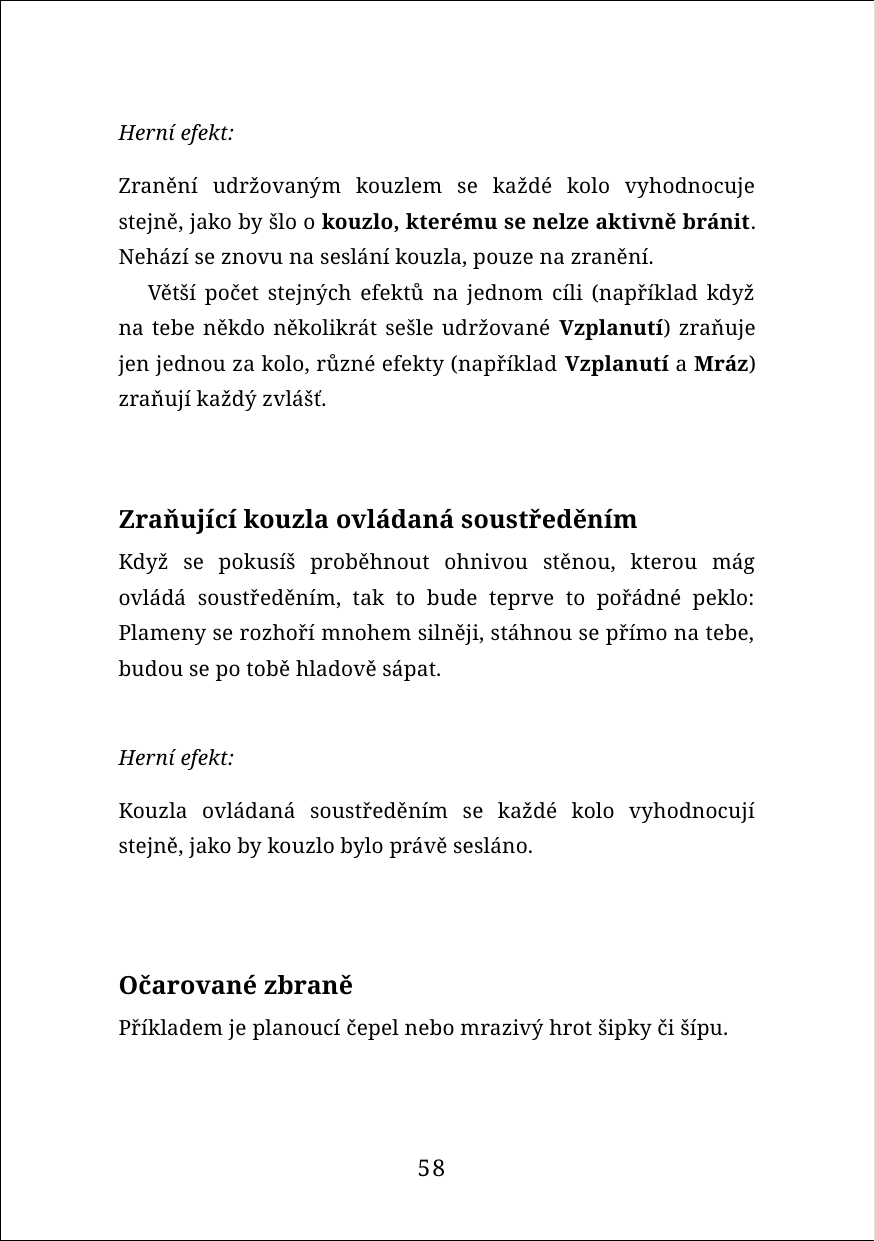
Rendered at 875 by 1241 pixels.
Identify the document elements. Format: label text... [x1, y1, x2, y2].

subtitle Očarované zbraně [118, 967, 756, 1001]
text Zranění udržovaným kouzlem se každé kolo vyhodnocuje stejně, jako by šlo o kouzlo, kterému se nelze aktivně bránit. Nehází se znovu na seslání kouzla, pouze na zranění. Větší počet stejných efektů na jednom cíli (například když na tebe někdo několikrát sešle udržované Vzplanutí) zraňuje jen jednou za kolo, různé efekty (například Vzplanutí a Mráz) zraňují každý zvlášť. [118, 171, 756, 413]
text Když se pokusíš proběhnout ohnivou stěnou, kterou mág ovládá soustředěním, tak to bude teprve to pořádné peklo: Plameny se rozhoří mnohem silněji, stáhnou se přímo na tebe, budou se po tobě hladově sápat. [118, 547, 756, 718]
text Herní efekt: [118, 743, 756, 771]
subtitle Zraňující kouzla ovládaná soustředěním [118, 467, 756, 536]
text Herní efekt: [118, 118, 756, 147]
text Kouzla ovládaná soustředěním se každé kolo vyhodnocují stejně, jako by kouzlo bylo právě sesláno. [118, 796, 756, 860]
text Příkladem je planoucí čepel nebo mrazivý hrot šipky či šípu. [118, 1013, 756, 1042]
